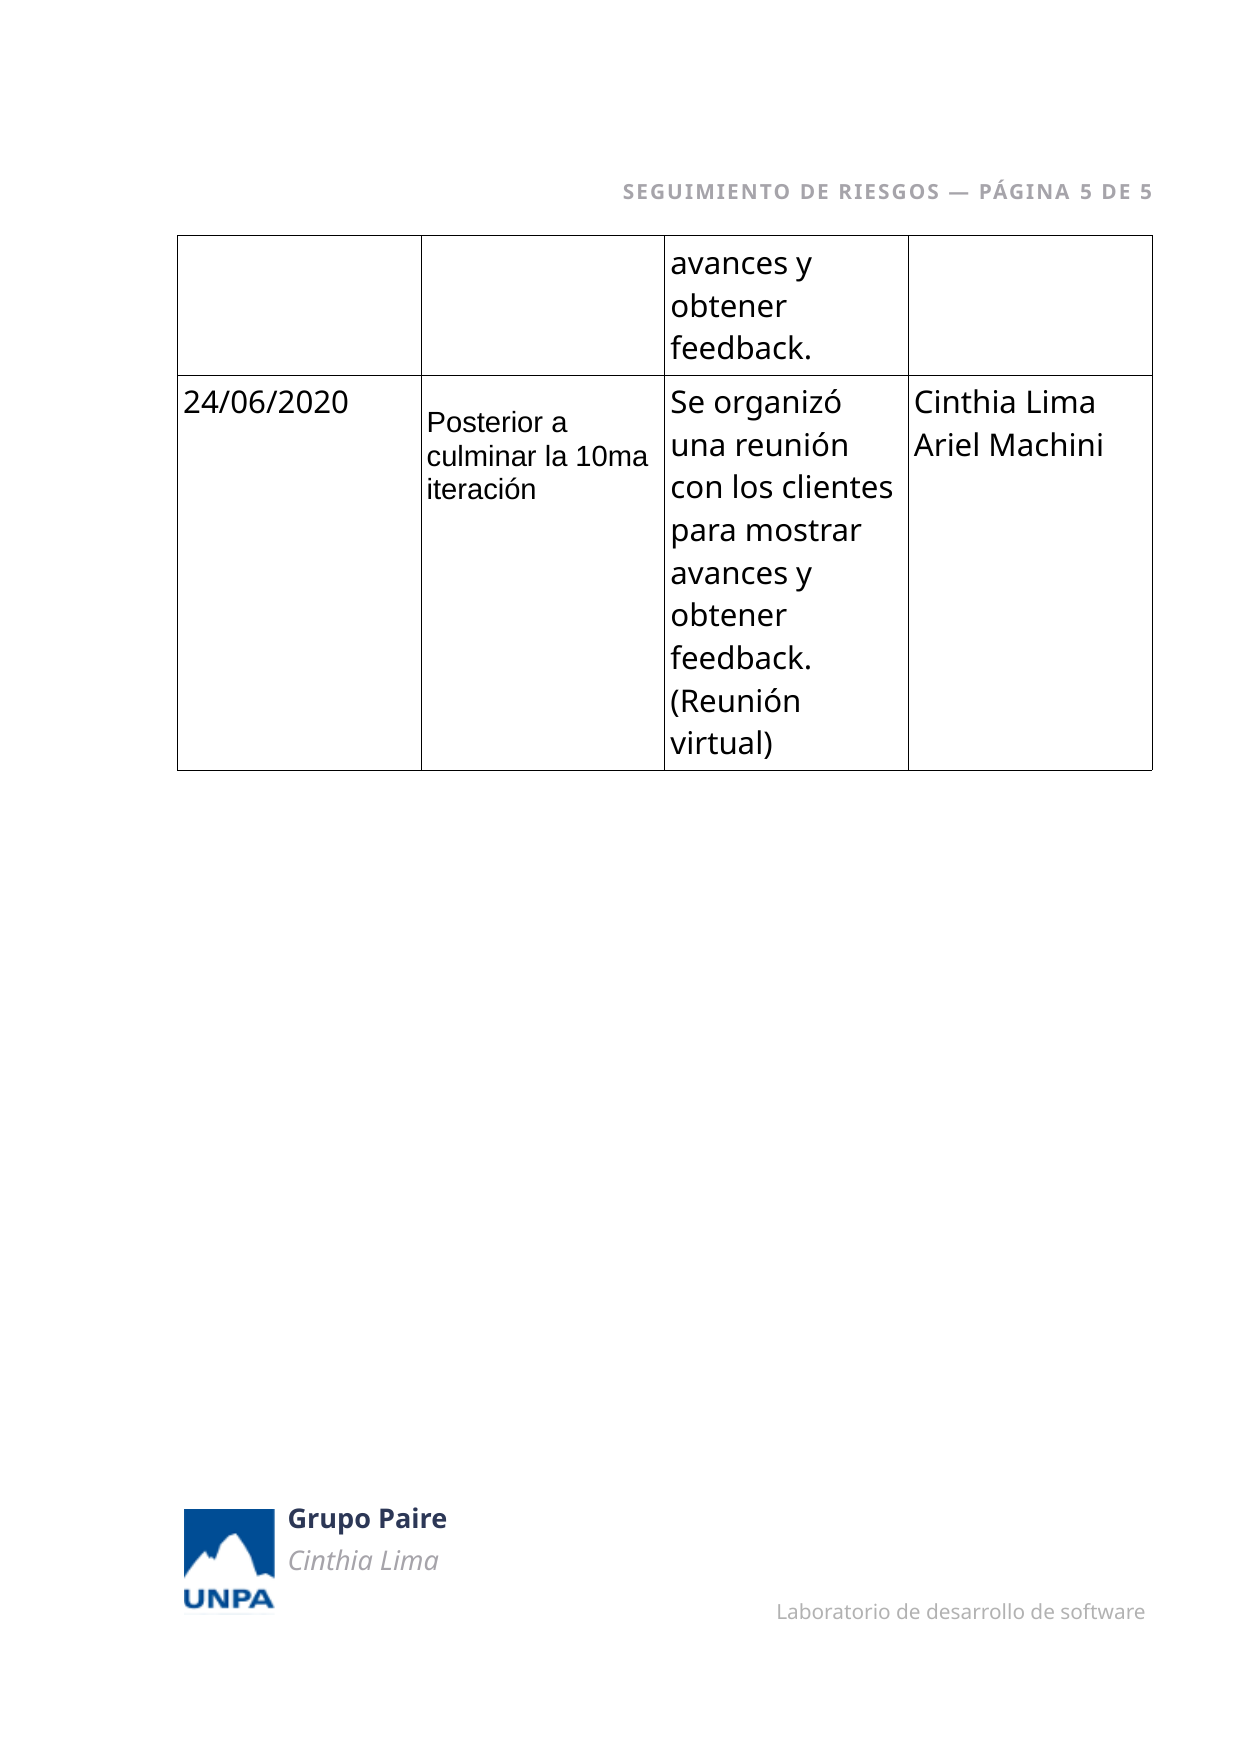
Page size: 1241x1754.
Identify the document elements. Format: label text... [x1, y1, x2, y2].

picture [184, 1509, 275, 1615]
table_cell [422, 236, 664, 374]
table_cell avances y obtener feedback. [665, 236, 908, 374]
table_cell Posterior a culminar la 10ma iteración [422, 376, 664, 769]
table_cell Se organizó una reunión con los clientes para mostrar avances y obtener feedback. (Reunión virtual) [665, 376, 908, 769]
table_cell Cinthia Lima Ariel Machini [909, 376, 1152, 769]
table_cell [909, 236, 1152, 374]
table_cell [178, 236, 421, 374]
table_cell 24/06/2020 [178, 376, 421, 769]
